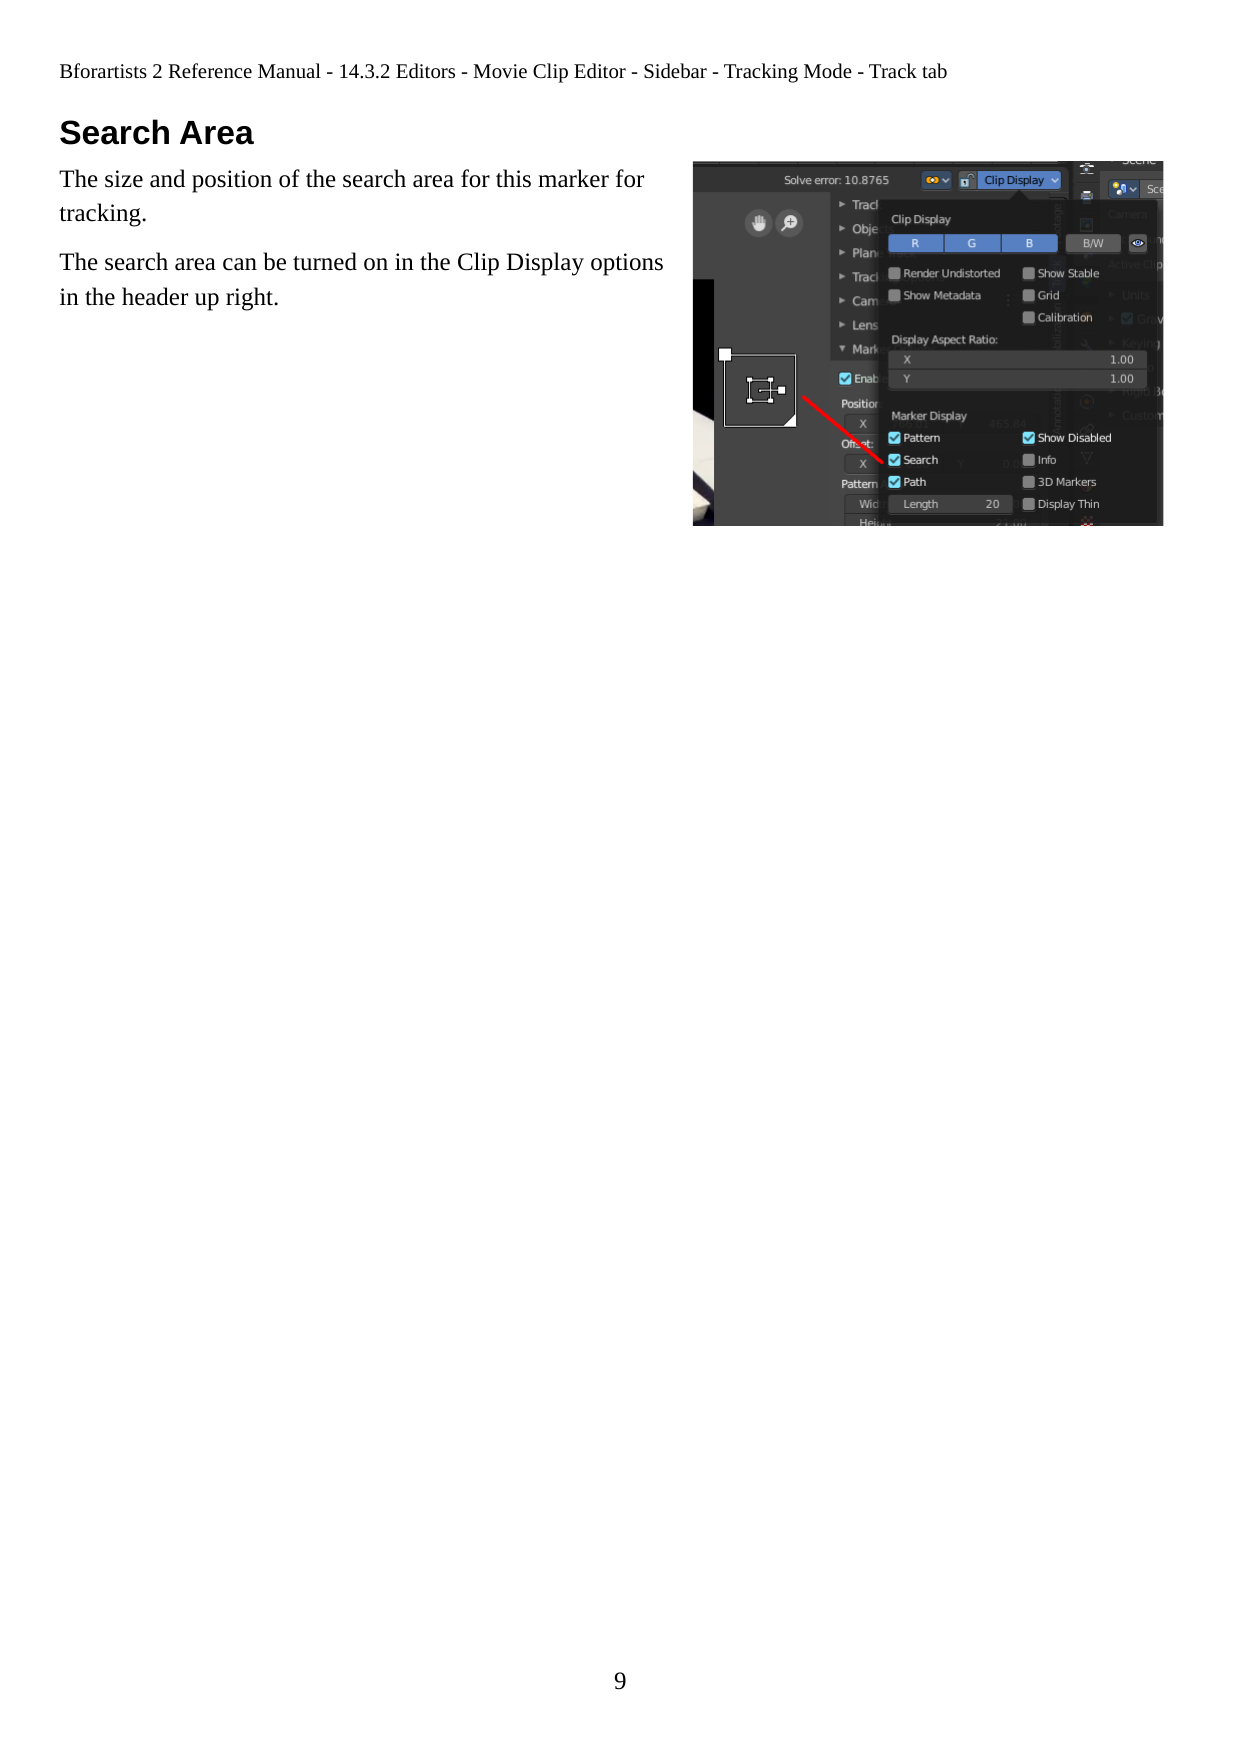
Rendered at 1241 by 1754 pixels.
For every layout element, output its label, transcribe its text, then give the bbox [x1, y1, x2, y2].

picture [692, 161, 1164, 526]
subtitle Search Area [59, 113, 1181, 151]
text The size and position of the search area for this marker for tracking. [59, 164, 692, 227]
text The search area can be turned on in the Clip Display options in the header up right. [59, 247, 692, 311]
